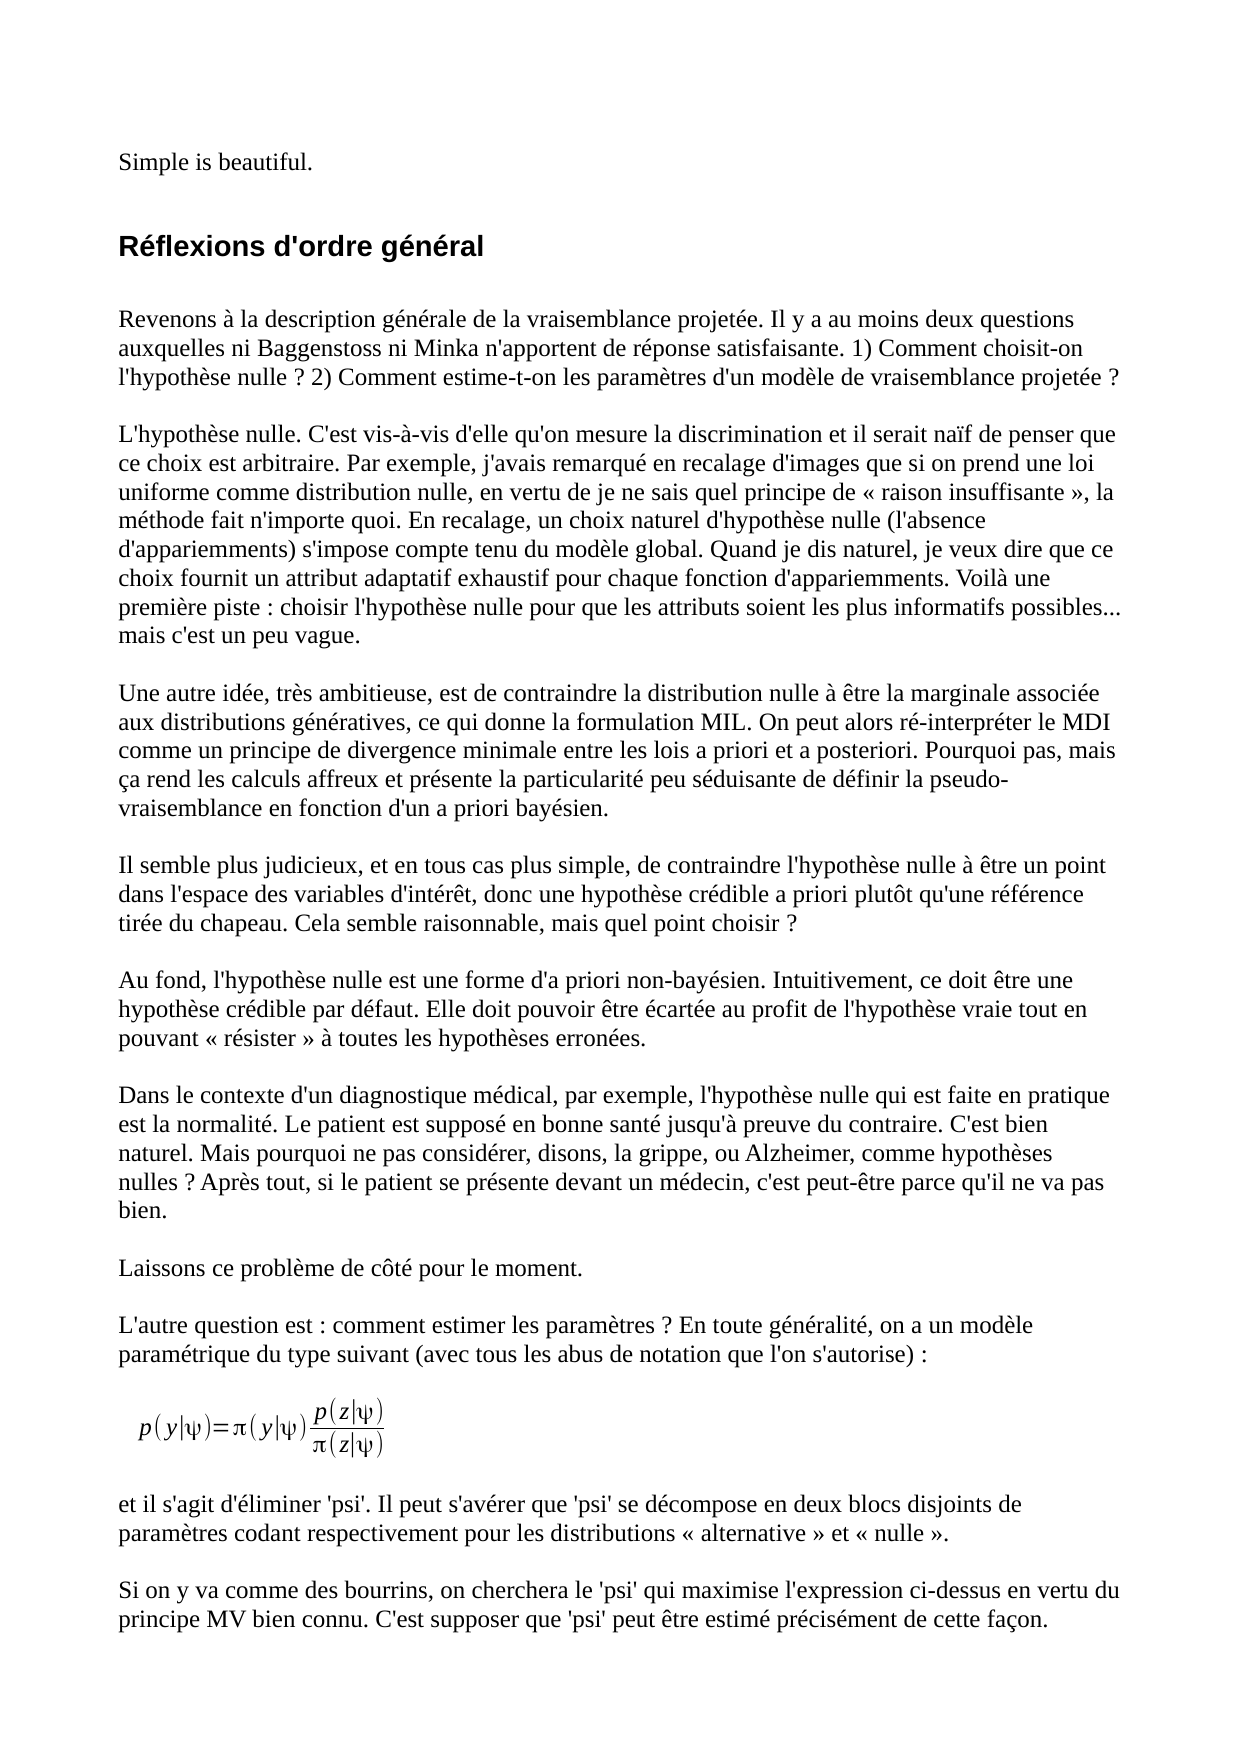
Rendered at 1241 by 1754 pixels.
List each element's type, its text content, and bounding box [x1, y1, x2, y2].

text et il s'agit d'éliminer 'psi'. Il peut s'avérer que 'psi' se décompose en deux blocs disjoints de paramètres codant respectivement pour les distributions « alternative » et « nulle ». [118, 1489, 1122, 1547]
text Dans le contexte d'un diagnostique médical, par exemple, l'hypothèse nulle qui est faite en pratique est la normalité. Le patient est supposé en bonne santé jusqu'à preuve du contraire. C'est bien naturel. Mais pourquoi ne pas considérer, disons, la grippe, ou Alzheimer, comme hypothèses nulles ? Après tout, si le patient se présente devant un médecin, c'est peut-être parce qu'il ne va pas bien. [118, 1080, 1122, 1224]
subtitle Réflexions d'ordre général [118, 229, 1122, 263]
text Il semble plus judicieux, et en tous cas plus simple, de contraindre l'hypothèse nulle à être un point dans l'espace des variables d'intérêt, donc une hypothèse crédible a priori plutôt qu'une référence tirée du chapeau. Cela semble raisonnable, mais quel point choisir ? [118, 850, 1122, 937]
text L'autre question est : comment estimer les paramètres ? En toute généralité, on a un modèle paramétrique du type suivant (avec tous les abus de notation que l'on s'autorise) : [118, 1310, 1122, 1368]
text Simple is beautiful. [118, 147, 1122, 176]
text L'hypothèse nulle. C'est vis-à-vis d'elle qu'on mesure la discrimination et il serait naïf de penser que ce choix est arbitraire. Par exemple, j'avais remarqué en recalage d'images que si on prend une loi uniforme comme distribution nulle, en vertu de je ne sais quel principe de « raison insuffisante », la méthode fait n'importe quoi. En recalage, un choix naturel d'hypothèse nulle (l'absence d'appariemments) s'impose compte tenu du modèle global. Quand je dis naturel, je veux dire que ce choix fournit un attribut adaptatif exhaustif pour chaque fonction d'appariemments. Voilà une première piste : choisir l'hypothèse nulle pour que les attributs soient les plus informatifs possibles... mais c'est un peu vague. [118, 419, 1122, 649]
text Laissons ce problème de côté pour le moment. [118, 1253, 1122, 1282]
text Au fond, l'hypothèse nulle est une forme d'a priori non-bayésien. Intuitivement, ce doit être une hypothèse crédible par défaut. Elle doit pouvoir être écartée au profit de l'hypothèse vraie tout en pouvant « résister » à toutes les hypothèses erronées. [118, 965, 1122, 1052]
text Une autre idée, très ambitieuse, est de contraindre la distribution nulle à être la marginale associée aux distributions génératives, ce qui donne la formulation MIL. On peut alors ré-interpréter le MDI comme un principe de divergence minimale entre les lois a priori et a posteriori. Pourquoi pas, mais ça rend les calculs affreux et présente la particularité peu séduisante de définir la pseudo-vraisemblance en fonction d'un a priori bayésien. [118, 678, 1122, 822]
text Revenons à la description générale de la vraisemblance projetée. Il y a au moins deux questions auxquelles ni Baggenstoss ni Minka n'apportent de réponse satisfaisante. 1) Comment choisit-on l'hypothèse nulle ? 2) Comment estime-t-on les paramètres d'un modèle de vraisemblance projetée ? [118, 304, 1122, 390]
text Si on y va comme des bourrins, on cherchera le 'psi' qui maximise l'expression ci-dessus en vertu du principe MV bien connu. C'est supposer que 'psi' peut être estimé précisément de cette façon. [118, 1575, 1122, 1633]
